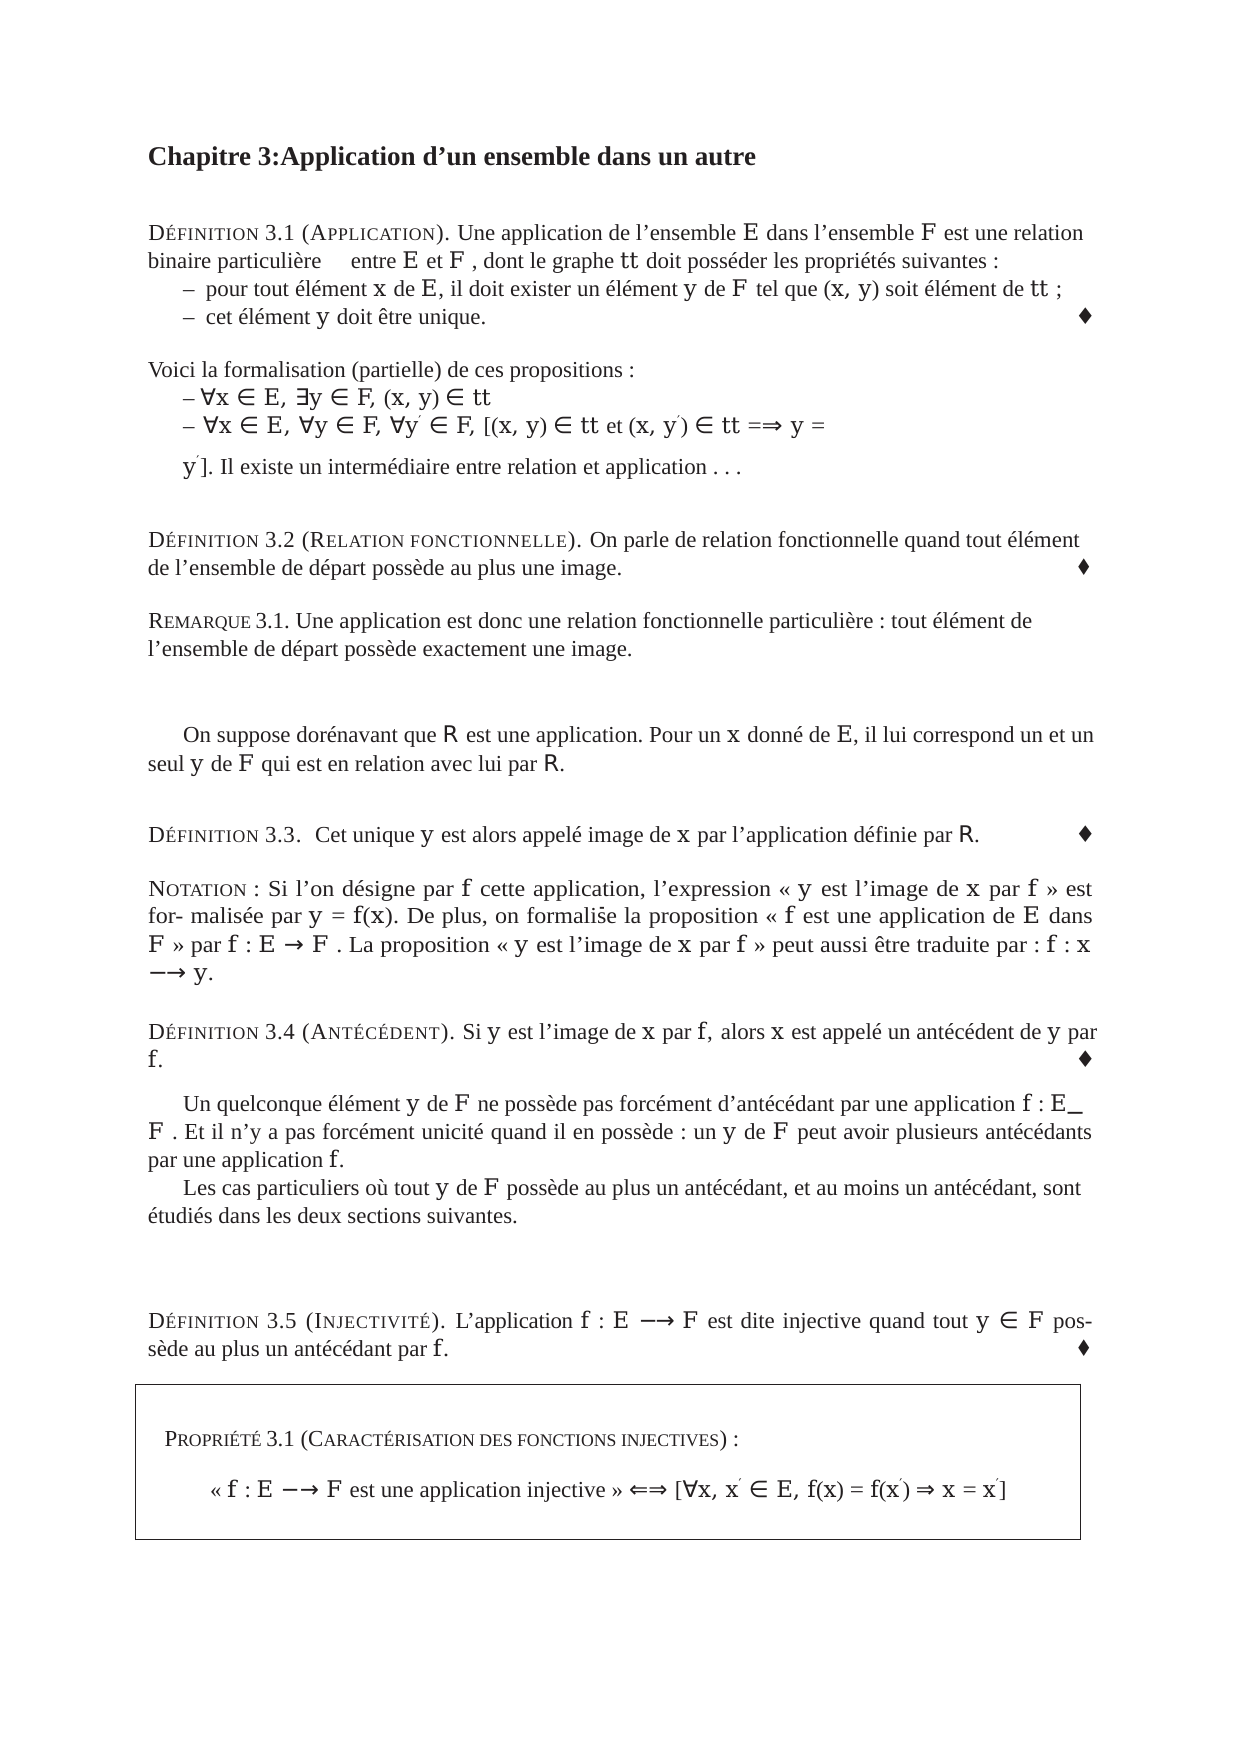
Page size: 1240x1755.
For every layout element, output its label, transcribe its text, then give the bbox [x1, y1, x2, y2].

text – ∀x ∈ E, ∃y ∈ F, (x, y) ∈ tt [183, 384, 1239, 411]
text DÉFINITION 3.1 (APPLICATION). Une application de l’ensemble E dans l’ensemble F est une relation binaire particulière entre E et F , dont le graphe tt doit posséder les propriétés suivantes : [148, 219, 1093, 290]
text −→ [1065, 1102, 1084, 1124]
text F . Et il n’y a pas forcément unicité quand il en possède : un y de F peut avoir plusieurs antécédants par une application f. [148, 1118, 1093, 1173]
list pour tout élément x de E, il doit exister un élément y de F tel que (x, y) soit élément de tt ; [183, 275, 1239, 302]
text DÉFINITION 3.4 (ANTÉCÉDENT). Si y est l’image de x par f, alors x est appelé un antécédent de y par [148, 1018, 1239, 1044]
text PROPRIÉTÉ 3.1 (CARACTÉRISATION DES FONCTIONS INJECTIVES) : [164, 1426, 1071, 1452]
text On suppose dorénavant que R est une application. Pour un x donné de E, il lui correspond un et un seul y de F qui est en relation avec lui par R. [148, 722, 1102, 776]
text « f : E −→ F est une application injective » ⇐⇒ [∀x, x′ ∈ E, f(x) = f(x′) ⇒ x = x′] [210, 1476, 1071, 1503]
text Un quelconque élément y de F ne possède pas forcément d’antécédant par une application f : E [183, 1090, 1239, 1133]
text Chapitre 3:Application d’un ensemble dans un autre [148, 139, 1239, 171]
text f. ♦ [148, 1046, 1239, 1073]
text Les cas particuliers où tout y de F possède au plus un antécédant, et au moins un antécédant, sont étudiés dans les deux sections suivantes. [148, 1174, 1093, 1229]
text NOTATION : Si l’on désigne par f cette application, l’expression « y est l’image de x par f » est for- malisée par y = f(x). De plus, on formalise la proposition « f est une application de E dans F » par f : E → F . La proposition « y est l’image de x par f » peut aussi être traduite par : f : x −→ y. [148, 874, 1093, 985]
text Voici la formalisation (partielle) de ces propositions : [148, 356, 1239, 382]
text REMARQUE 3.1. Une application est donc une relation fonctionnelle particulière : tout élément de l’ensemble de départ possède exactement une image. [148, 607, 1093, 661]
text DÉFINITION 3.2 (RELATION FONCTIONNELLE). On parle de relation fonctionnelle quand tout élément de l’ensemble de départ possède au plus une image. ♦ [148, 526, 1093, 581]
text DÉFINITION 3.5 (INJECTIVITÉ). L’application f : E −→ F est dite injective quand tout y ∈ F pos- sède au plus un antécédant par f. ♦ [148, 1307, 1093, 1362]
text → [598, 897, 603, 917]
text DÉFINITION 3.3. Cet unique y est alors appelé image de x par l’application définie par R. ♦ [148, 821, 1239, 848]
list cet élément y doit être unique. ♦ [183, 303, 1239, 330]
text – ∀x ∈ E, ∀y ∈ F, ∀y′ ∈ F, [(x, y) ∈ tt et (x, y′) ∈ tt =⇒ y = y′]. Il existe un intermédiaire entre relation et application . . . [183, 413, 830, 480]
